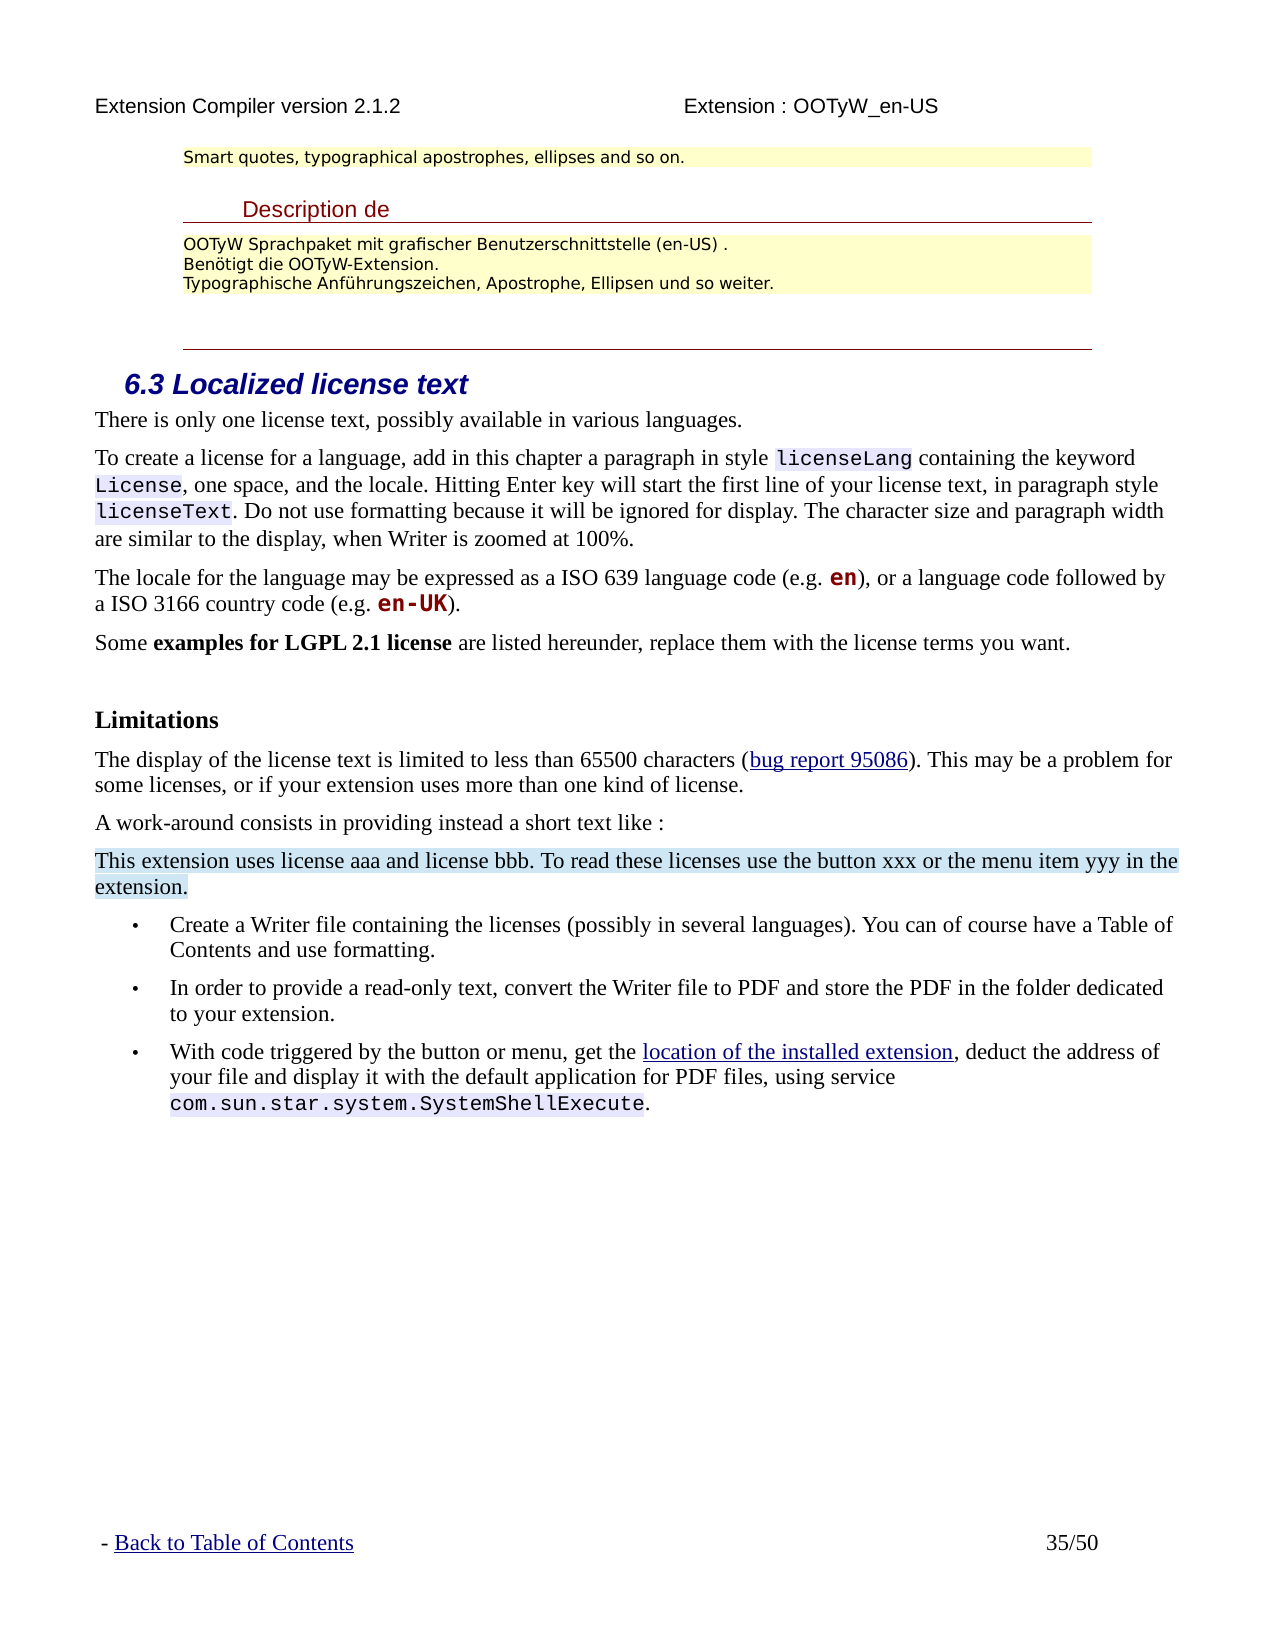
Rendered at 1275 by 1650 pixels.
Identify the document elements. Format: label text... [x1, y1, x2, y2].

text There is only one license text, possibly available in various languages. [94, 406, 1181, 432]
text Typographische Anführungszeichen, Apostrophe, Ellipsen und so weiter. [183, 274, 1092, 294]
text The display of the license text is limited to less than 65500 characters (bug report 95086). This may be a problem for some licenses, or if your extension uses more than one kind of license. [94, 746, 1181, 797]
text The locale for the language may be expressed as a ISO 639 language code (e.g. en), or a language code followed by a ISO 3166 country code (e.g. en-UK). [94, 563, 1181, 617]
text To create a license for a language, add in this chapter a paragraph in style licenseLang containing the keyword License, one space, and the locale. Hitting Enter key will start the first line of your license text, in paragraph style licenseText. Do not use formatting because it will be ignored for display. The character size and paragraph width are similar to the display, when Writer is zoomed at 100%. [94, 444, 1181, 551]
text Smart quotes, typographical apostrophes, ellipses and so on. [183, 147, 1092, 167]
text A work-around consists in providing instead a short text like : [94, 810, 1181, 836]
text OOTyW Sprachpaket mit grafischer Benutzerschnittstelle (en-US) . [183, 235, 1092, 255]
list With code triggered by the button or menu, get the location of the installed extension, deduct the address of your file and display it with the default application for PDF files, using service com.sun.star.system.SystemShellExecute. [132, 1039, 1181, 1117]
list In order to provide a read-only text, convert the Writer file to PDF and store the PDF in the folder dedicated to your extension. [132, 975, 1181, 1026]
text Some examples for LGPL 2.1 license are listed hereunder, replace them with the license terms you want. [94, 630, 1181, 655]
text This extension uses license aaa and license bbb. To read these licenses use the button xxx or the menu item yyy in the extension. [94, 848, 1181, 899]
list Create a Writer file containing the licenses (possibly in several languages). You can of course have a Table of Contents and use formatting. [132, 912, 1181, 963]
text Description de [183, 196, 1092, 222]
text Limitations [94, 706, 1181, 734]
subtitle Localized license text [124, 368, 1181, 401]
text Benötigt die OOTyW-Extension. [183, 255, 1092, 274]
